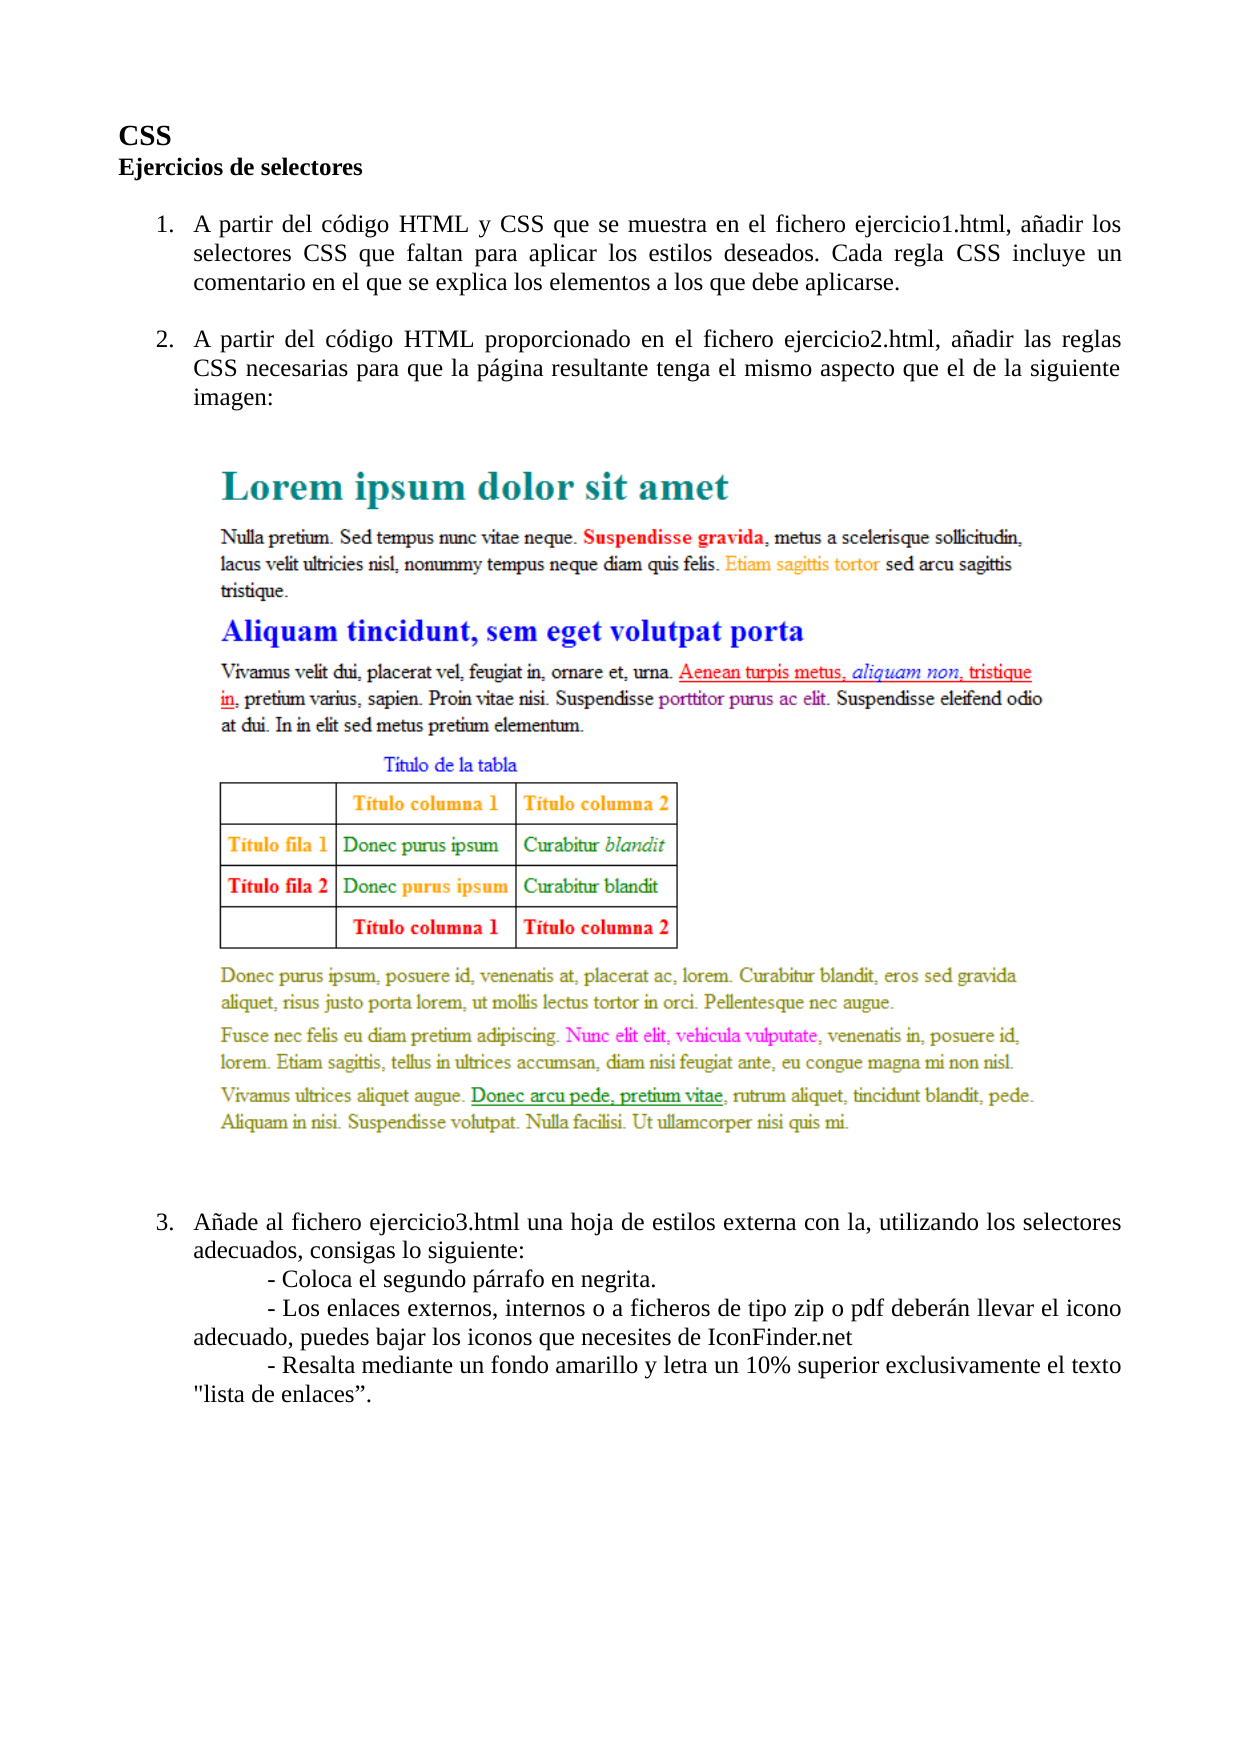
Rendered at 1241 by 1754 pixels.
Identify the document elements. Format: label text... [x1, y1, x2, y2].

picture [136, 452, 1104, 1150]
list Añade al fichero ejercicio3.html una hoja de estilos externa con la, utilizando los selectores adecuados, consigas lo siguiente: [156, 1207, 1122, 1264]
text CSS [118, 118, 1122, 152]
list A partir del código HTML proporcionado en el fichero ejercicio2.html, añadir las reglas CSS necesarias para que la página resultante tenga el mismo aspecto que el de la siguiente imagen: [156, 324, 1122, 410]
list - Los enlaces externos, internos o a ficheros de tipo zip o pdf deberán llevar el icono adecuado, puedes bajar los iconos que necesites de IconFinder.net [156, 1293, 1122, 1350]
list A partir del código HTML y CSS que se muestra en el fichero ejercicio1.html, añadir los selectores CSS que faltan para aplicar los estilos deseados. Cada regla CSS incluye un comentario en el que se explica los elementos a los que debe aplicarse. [156, 209, 1122, 295]
list - Resalta mediante un fondo amarillo y letra un 10% superior exclusivamente el texto "lista de enlaces”. [156, 1350, 1122, 1408]
list - Coloca el segundo párrafo en negrita. [156, 1264, 1122, 1293]
text Ejercicios de selectores [118, 152, 1122, 180]
